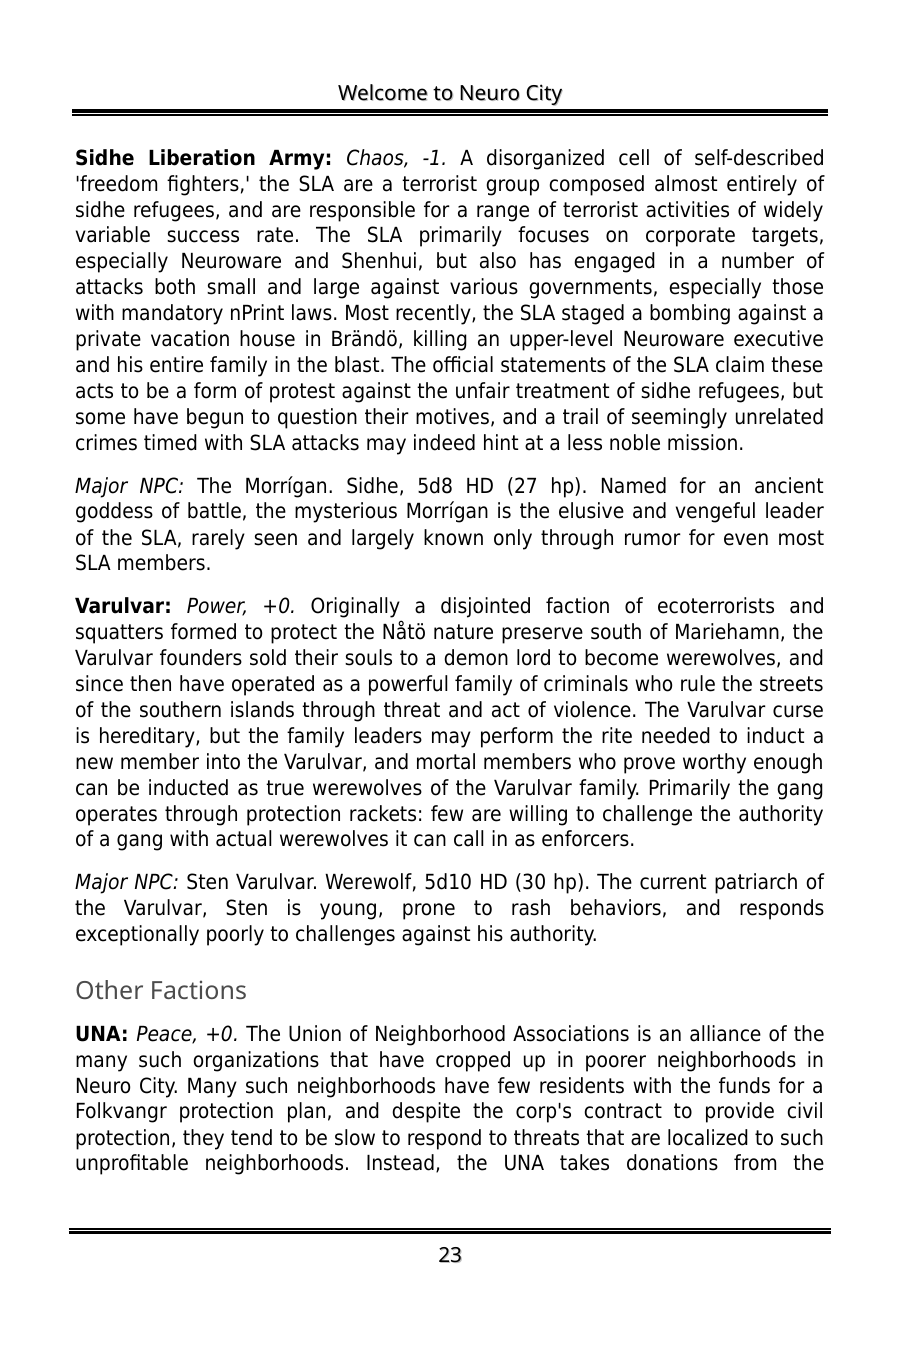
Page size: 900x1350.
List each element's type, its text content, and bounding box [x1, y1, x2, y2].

subtitle Other Factions [75, 973, 825, 1007]
text Sidhe Liberation Army: Chaos, -1. A disorganized cell of self-described 'freedom fighters,' the SLA are a terrorist group composed almost entirely of sidhe refugees, and are responsible for a range of terrorist activities of widely variable success rate. The SLA primarily focuses on corporate targets, especially Neuroware and Shenhui, but also has engaged in a number of attacks both small and large against various governments, especially those with mandatory nPrint laws. Most recently, the SLA staged a bombing against a private vacation house in Brändö, killing an upper-level Neuroware executive and his entire family in the blast. The official statements of the SLA claim these acts to be a form of protest against the unfair treatment of sidhe refugees, but some have begun to question their motives, and a trail of seemingly unrelated crimes timed with SLA attacks may indeed hint at a less noble mission. [75, 146, 825, 455]
text Major NPC: The Morrígan. Sidhe, 5d8 HD (27 hp). Named for an ancient goddess of battle, the mysterious Morrígan is the elusive and vengeful leader of the SLA, rarely seen and largely known only through rumor for even most SLA members. [75, 474, 825, 576]
text Major NPC: Sten Varulvar. Werewolf, 5d10 HD (30 hp). The current patriarch of the Varulvar, Sten is young, prone to rash behaviors, and responds exceptionally poorly to challenges against his authority. [75, 870, 825, 946]
text UNA: Peace, +0. The Union of Neighborhood Associations is an alliance of the many such organizations that have cropped up in poorer neighborhoods in Neuro City. Many such neighborhoods have few residents with the funds for a Folkvangr protection plan, and despite the corp's contract to provide civil protection, they tend to be slow to respond to threats that are localized to such unprofitable neighborhoods. Instead, the UNA takes donations from the [75, 1022, 825, 1176]
text Varulvar: Power, +0. Originally a disjointed faction of ecoterrorists and squatters formed to protect the Nåtö nature preserve south of Mariehamn, the Varulvar founders sold their souls to a demon lord to become werewolves, and since then have operated as a powerful family of criminals who rule the streets of the southern islands through threat and act of violence. The Varulvar curse is hereditary, but the family leaders may perform the rite needed to induct a new member into the Varulvar, and mortal members who prove worthy enough can be inducted as true werewolves of the Varulvar family. Primarily the gang operates through protection rackets: few are willing to challenge the authority of a gang with actual werewolves it can call in as enforcers. [75, 594, 825, 852]
